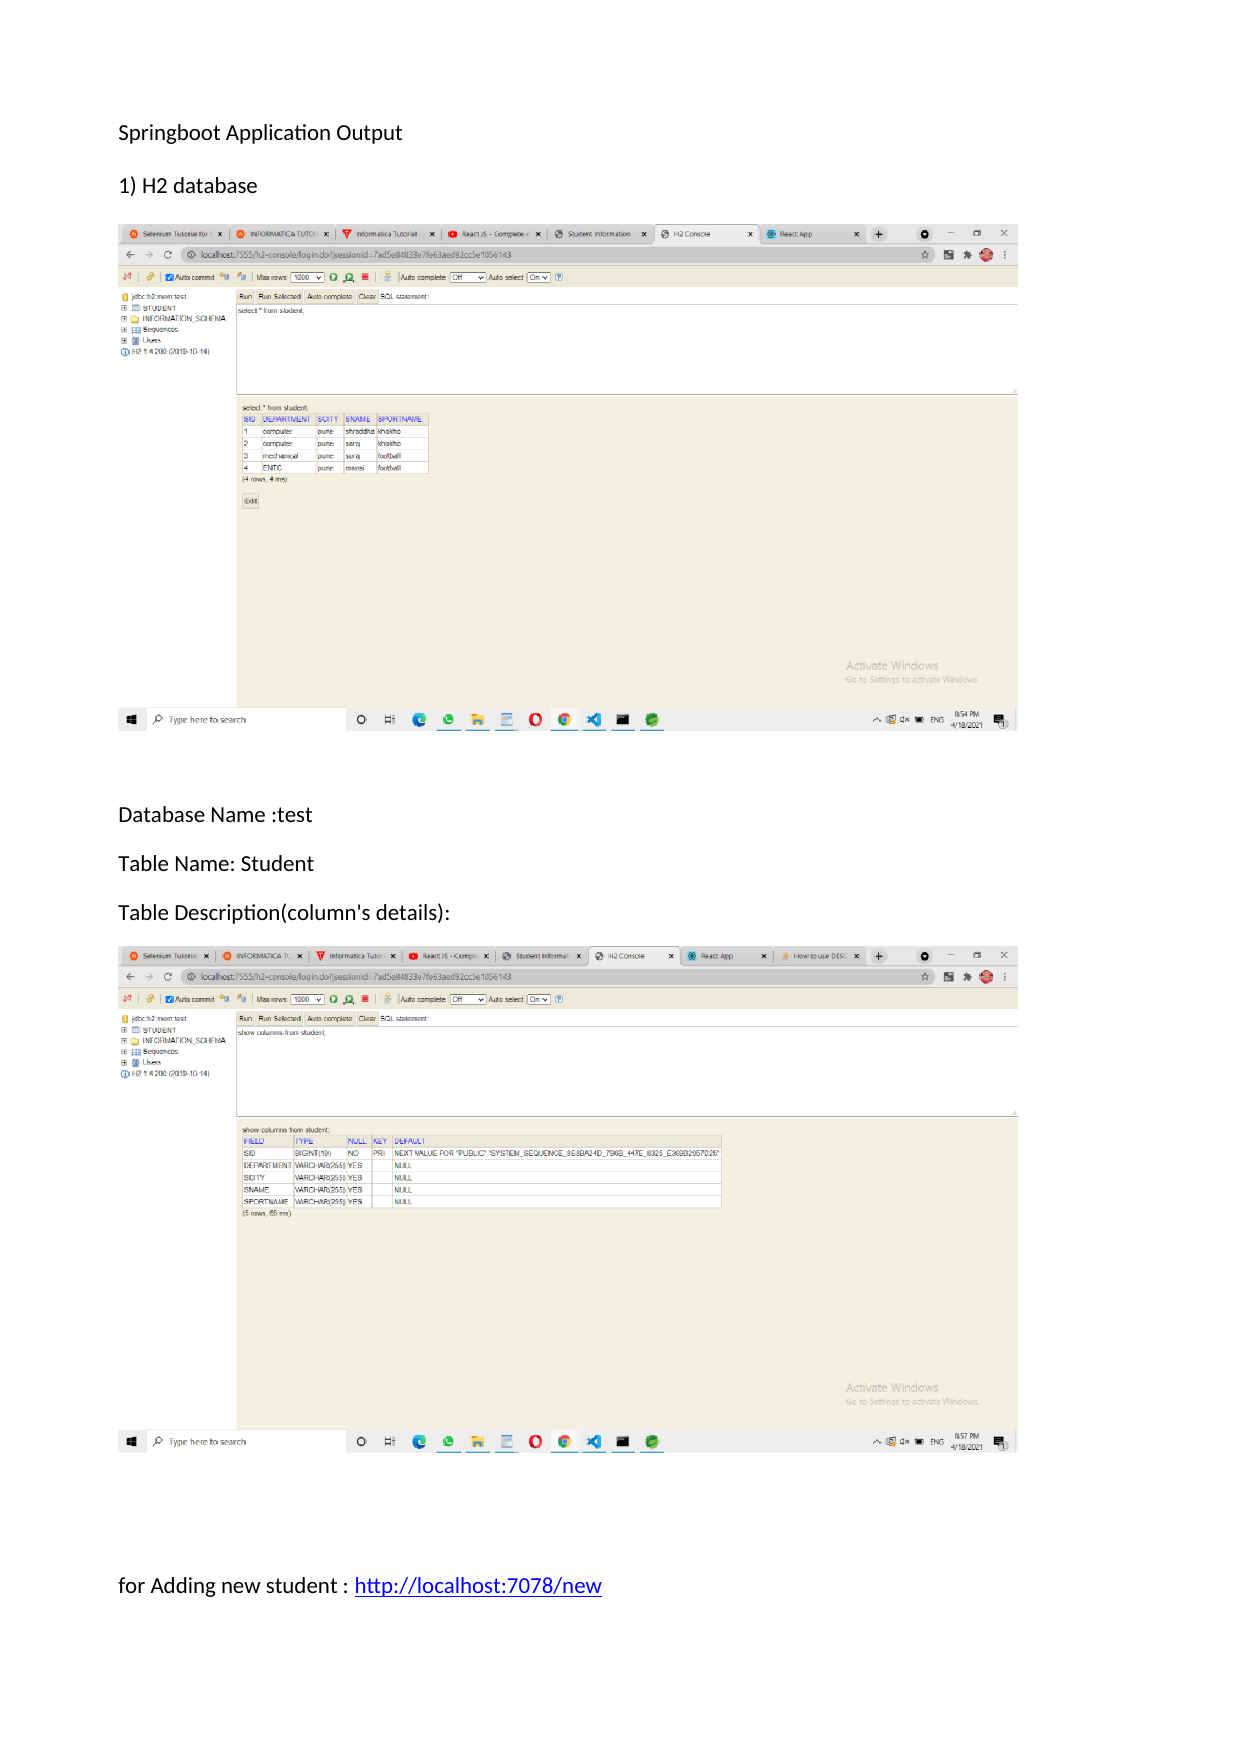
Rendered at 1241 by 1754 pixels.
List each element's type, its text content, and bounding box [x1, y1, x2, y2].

text 1) H2 database [118, 171, 1122, 199]
text Table Name: Student [118, 849, 1122, 877]
text Springboot Application Output [118, 118, 1122, 146]
text Database Name :test [118, 800, 1122, 828]
text for Adding new student : http://localhost:7078/new [118, 1571, 1122, 1599]
text Table Description(column's details): [118, 898, 1122, 926]
